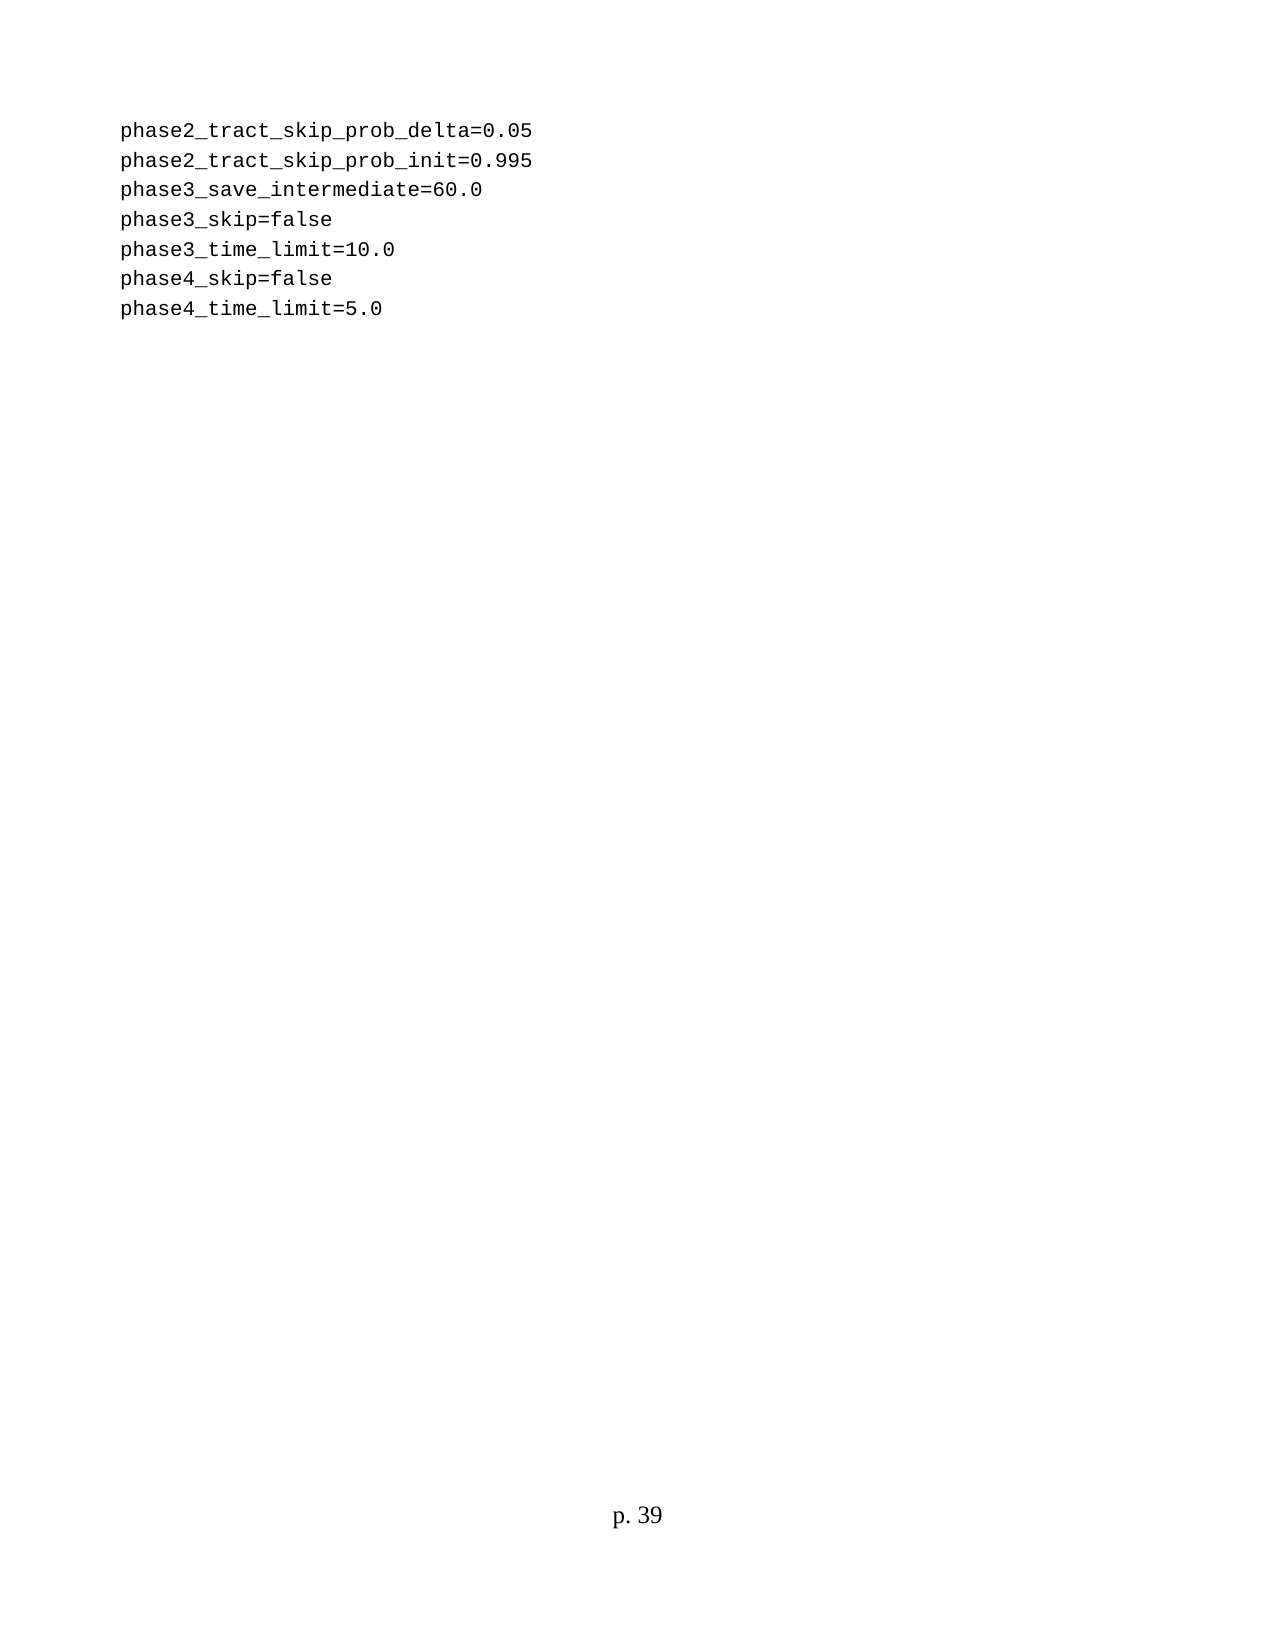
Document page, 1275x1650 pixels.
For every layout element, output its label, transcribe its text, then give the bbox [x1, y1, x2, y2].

text phase2_tract_skip_prob_delta=0.05 [120, 120, 1155, 144]
text phase4_time_limit=5.0 [120, 298, 1155, 322]
text phase3_skip=false [120, 209, 1155, 233]
text phase3_save_intermediate=60.0 [120, 179, 1155, 203]
text phase4_skip=false [120, 268, 1155, 292]
text phase2_tract_skip_prob_init=0.995 [120, 150, 1155, 173]
text phase3_time_limit=10.0 [120, 239, 1155, 262]
